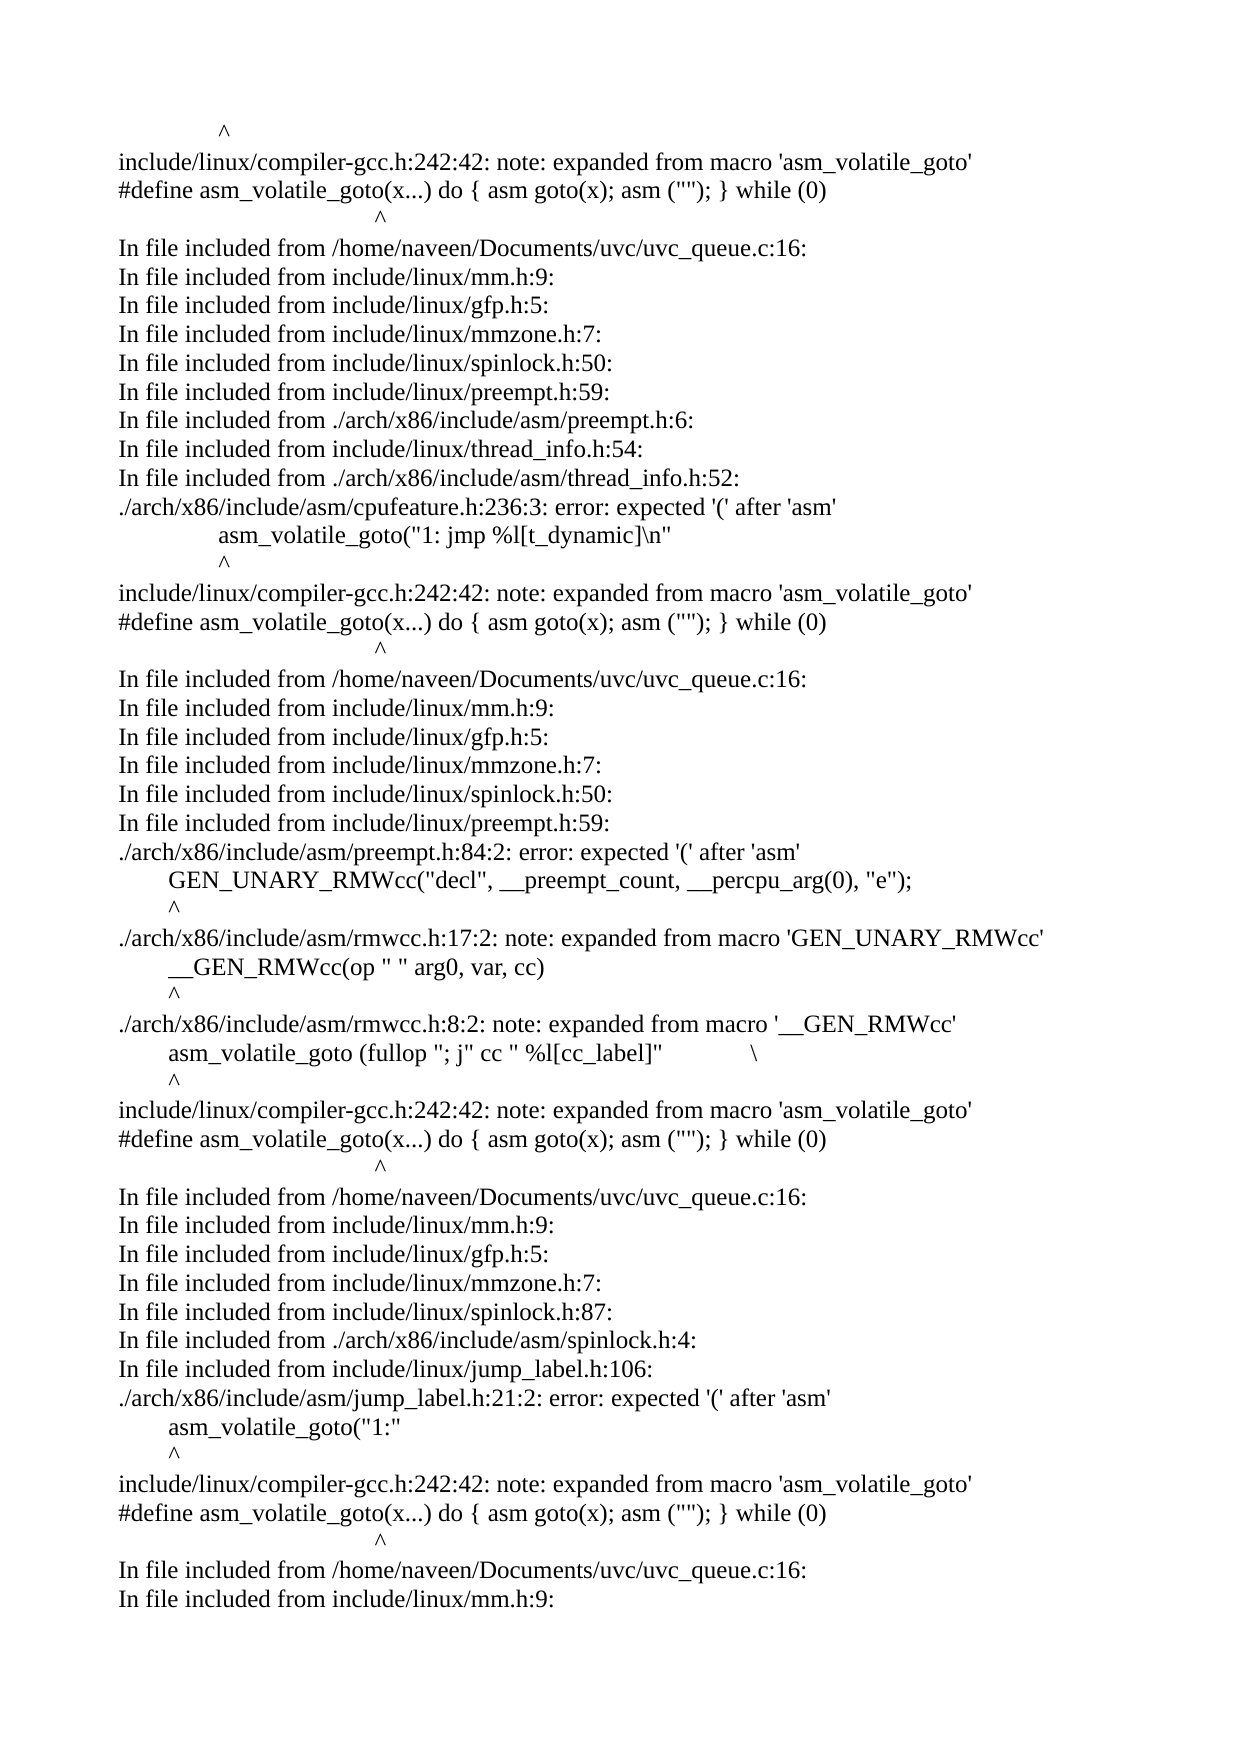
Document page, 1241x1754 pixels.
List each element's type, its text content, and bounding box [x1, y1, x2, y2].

text ^ [118, 118, 1122, 147]
text In file included from ./arch/x86/include/asm/preempt.h:6: [118, 406, 1122, 434]
text In file included from include/linux/mmzone.h:7: [118, 319, 1122, 348]
text __GEN_RMWcc(op " " arg0, var, cc) [118, 952, 1122, 981]
text ./arch/x86/include/asm/rmwcc.h:8:2: note: expanded from macro '__GEN_RMWcc' [118, 1009, 1122, 1038]
text In file included from include/linux/gfp.h:5: [118, 291, 1122, 319]
text asm_volatile_goto("1: jmp %l[t_dynamic]\n" [118, 521, 1122, 549]
text #define asm_volatile_goto(x...) do { asm goto(x); asm (""); } while (0) [118, 1124, 1122, 1153]
text include/linux/compiler-gcc.h:242:42: note: expanded from macro 'asm_volatile_goto' [118, 1096, 1122, 1124]
text In file included from /home/naveen/Documents/uvc/uvc_queue.c:16: [118, 1556, 1122, 1584]
text include/linux/compiler-gcc.h:242:42: note: expanded from macro 'asm_volatile_goto' [118, 147, 1122, 176]
text In file included from include/linux/spinlock.h:87: [118, 1297, 1122, 1326]
text In file included from include/linux/gfp.h:5: [118, 1239, 1122, 1268]
text ^ [118, 981, 1122, 1009]
text In file included from include/linux/preempt.h:59: [118, 808, 1122, 837]
text asm_volatile_goto("1:" [118, 1412, 1122, 1441]
text In file included from include/linux/gfp.h:5: [118, 722, 1122, 751]
text include/linux/compiler-gcc.h:242:42: note: expanded from macro 'asm_volatile_goto' [118, 1469, 1122, 1498]
text ./arch/x86/include/asm/cpufeature.h:236:3: error: expected '(' after 'asm' [118, 492, 1122, 521]
text In file included from include/linux/mm.h:9: [118, 1584, 1122, 1613]
text In file included from /home/naveen/Documents/uvc/uvc_queue.c:16: [118, 664, 1122, 693]
text #define asm_volatile_goto(x...) do { asm goto(x); asm (""); } while (0) [118, 176, 1122, 204]
text ^ [118, 1067, 1122, 1096]
text ^ [118, 1441, 1122, 1469]
text In file included from /home/naveen/Documents/uvc/uvc_queue.c:16: [118, 233, 1122, 262]
text In file included from ./arch/x86/include/asm/spinlock.h:4: [118, 1326, 1122, 1354]
text ^ [118, 894, 1122, 923]
text In file included from /home/naveen/Documents/uvc/uvc_queue.c:16: [118, 1182, 1122, 1211]
text include/linux/compiler-gcc.h:242:42: note: expanded from macro 'asm_volatile_goto' [118, 578, 1122, 607]
text ^ [118, 549, 1122, 578]
text asm_volatile_goto (fullop "; j" cc " %l[cc_label]" \ [118, 1038, 1122, 1067]
text GEN_UNARY_RMWcc("decl", __preempt_count, __percpu_arg(0), "e"); [118, 866, 1122, 894]
text In file included from include/linux/mmzone.h:7: [118, 751, 1122, 779]
text ./arch/x86/include/asm/jump_label.h:21:2: error: expected '(' after 'asm' [118, 1383, 1122, 1412]
text In file included from ./arch/x86/include/asm/thread_info.h:52: [118, 463, 1122, 492]
text In file included from include/linux/mmzone.h:7: [118, 1268, 1122, 1297]
text In file included from include/linux/thread_info.h:54: [118, 434, 1122, 463]
text ^ [118, 204, 1122, 233]
text In file included from include/linux/mm.h:9: [118, 262, 1122, 291]
text In file included from include/linux/spinlock.h:50: [118, 779, 1122, 808]
text ^ [118, 636, 1122, 664]
text In file included from include/linux/spinlock.h:50: [118, 348, 1122, 377]
text ./arch/x86/include/asm/preempt.h:84:2: error: expected '(' after 'asm' [118, 837, 1122, 866]
text In file included from include/linux/jump_label.h:106: [118, 1354, 1122, 1383]
text ./arch/x86/include/asm/rmwcc.h:17:2: note: expanded from macro 'GEN_UNARY_RMWcc' [118, 923, 1122, 952]
text ^ [118, 1153, 1122, 1182]
text #define asm_volatile_goto(x...) do { asm goto(x); asm (""); } while (0) [118, 1498, 1122, 1527]
text In file included from include/linux/mm.h:9: [118, 693, 1122, 722]
text In file included from include/linux/mm.h:9: [118, 1211, 1122, 1239]
text ^ [118, 1527, 1122, 1556]
text #define asm_volatile_goto(x...) do { asm goto(x); asm (""); } while (0) [118, 607, 1122, 636]
text In file included from include/linux/preempt.h:59: [118, 377, 1122, 406]
